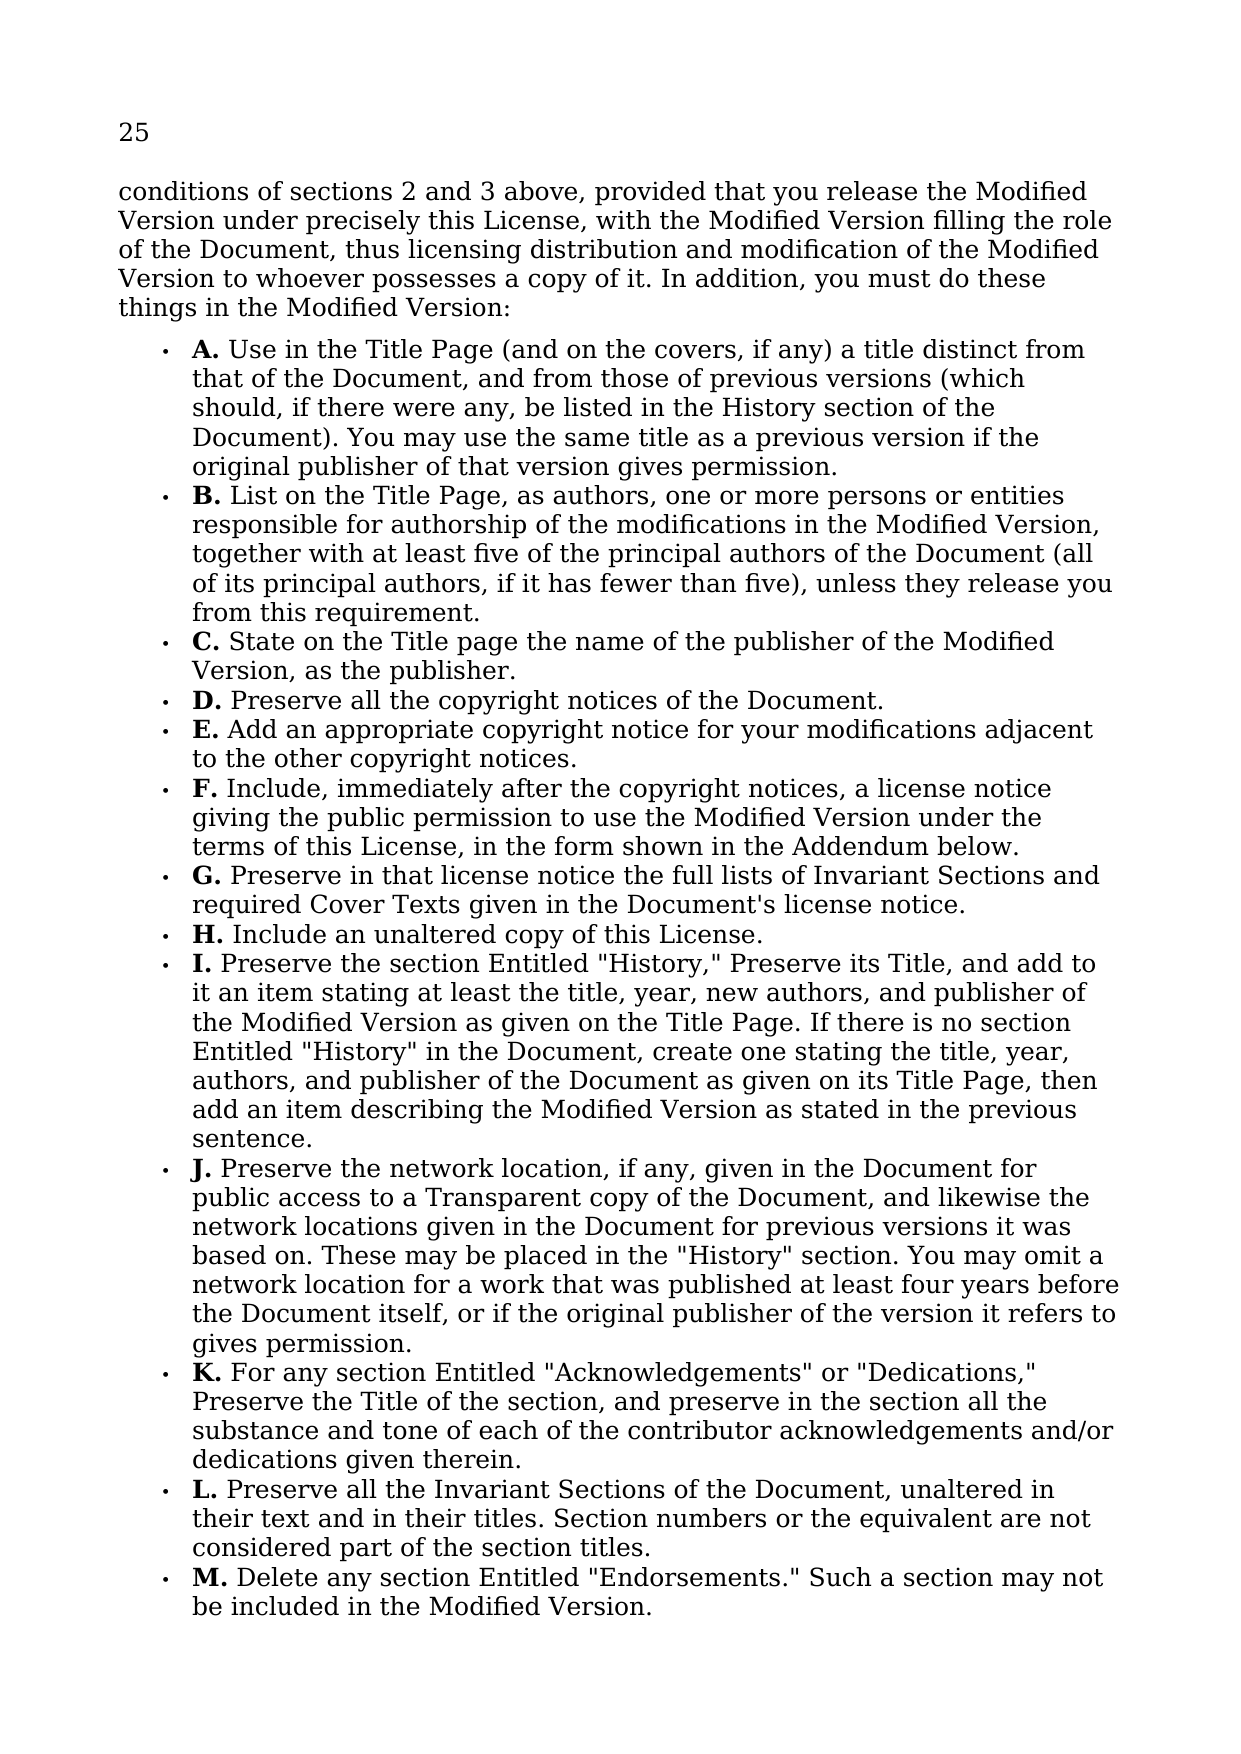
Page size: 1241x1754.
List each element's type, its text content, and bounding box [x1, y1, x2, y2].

list H. Include an unaltered copy of this License. [162, 920, 1122, 949]
text conditions of sections 2 and 3 above, provided that you release the Modified Version under precisely this License, with the Modified Version filling the role of the Document, thus licensing distribution and modification of the Modified Version to whoever possesses a copy of it. In addition, you must do these things in the Modified Version: [118, 177, 1122, 323]
list F. Include, immediately after the copyright notices, a license notice giving the public permission to use the Modified Version under the terms of this License, in the form shown in the Addendum below. [162, 774, 1122, 861]
list E. Add an appropriate copyright notice for your modifications adjacent to the other copyright notices. [162, 715, 1122, 774]
list L. Preserve all the Invariant Sections of the Document, unaltered in their text and in their titles. Section numbers or the equivalent are not considered part of the section titles. [162, 1475, 1122, 1563]
list C. State on the Title page the name of the publisher of the Modified Version, as the publisher. [162, 627, 1122, 686]
list I. Preserve the section Entitled "History," Preserve its Title, and add to it an item stating at least the title, year, new authors, and publisher of the Modified Version as given on the Title Page. If there is no section Entitled "History" in the Document, create one stating the title, year, authors, and publisher of the Document as given on its Title Page, then add an item describing the Modified Version as stated in the previous sentence. [162, 949, 1122, 1154]
list G. Preserve in that license notice the full lists of Invariant Sections and required Cover Texts given in the Document's license notice. [162, 861, 1122, 920]
list J. Preserve the network location, if any, given in the Document for public access to a Transparent copy of the Document, and likewise the network locations given in the Document for previous versions it was based on. These may be placed in the "History" section. You may omit a network location for a work that was published at least four years before the Document itself, or if the original publisher of the version it refers to gives permission. [162, 1154, 1122, 1358]
list M. Delete any section Entitled "Endorsements." Such a section may not be included in the Modified Version. [162, 1563, 1122, 1621]
list D. Preserve all the copyright notices of the Document. [162, 686, 1122, 715]
list A. Use in the Title Page (and on the covers, if any) a title distinct from that of the Document, and from those of previous versions (which should, if there were any, be listed in the History section of the Document). You may use the same title as a previous version if the original publisher of that version gives permission. [162, 335, 1122, 481]
list K. For any section Entitled "Acknowledgements" or "Dedications," Preserve the Title of the section, and preserve in the section all the substance and tone of each of the contributor acknowledgements and/or dedications given therein. [162, 1358, 1122, 1475]
list B. List on the Title Page, as authors, one or more persons or entities responsible for authorship of the modifications in the Modified Version, together with at least five of the principal authors of the Document (all of its principal authors, if it has fewer than five), unless they release you from this requirement. [162, 481, 1122, 627]
